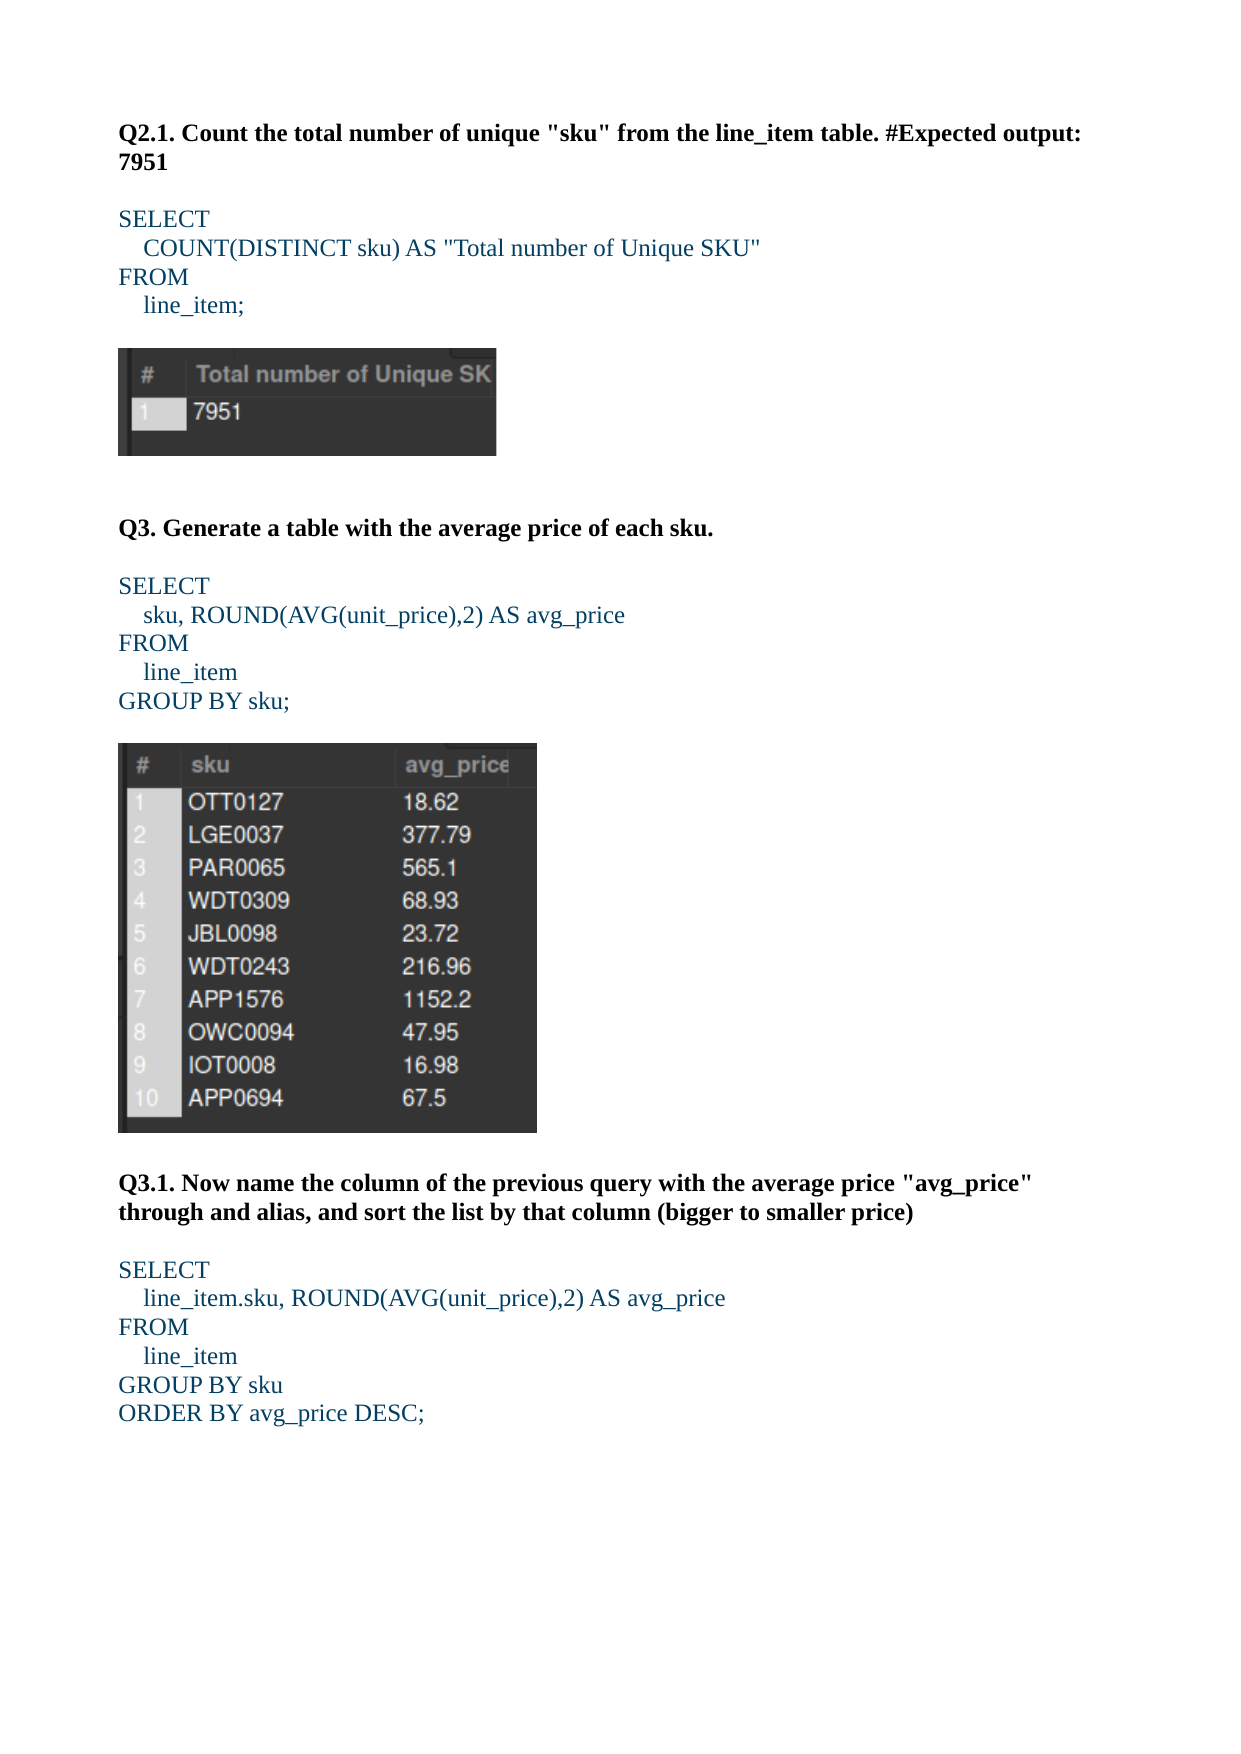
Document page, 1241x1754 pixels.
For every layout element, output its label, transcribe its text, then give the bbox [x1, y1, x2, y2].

text GROUP BY sku [118, 1370, 1122, 1398]
text line_item.sku, ROUND(AVG(unit_price),2) AS avg_price [118, 1283, 1122, 1312]
text sku, ROUND(AVG(unit_price),2) AS avg_price [118, 600, 1122, 628]
text line_item; [118, 291, 1122, 319]
text Q2.1. Count the total number of unique "sku" from the line_item table. #Expected output: 7951 [118, 118, 1122, 176]
text COUNT(DISTINCT sku) AS "Total number of Unique SKU" [118, 233, 1122, 262]
text Q3.1. Now name the column of the previous query with the average price "avg_price" through and alias, and sort the list by that column (bigger to smaller price) [118, 1168, 1122, 1226]
text Q3. Generate a table with the average price of each sku. [118, 513, 1122, 542]
picture [118, 348, 497, 456]
text SELECT [118, 1255, 1122, 1283]
text SELECT [118, 571, 1122, 600]
text FROM [118, 628, 1122, 657]
text FROM [118, 1312, 1122, 1341]
picture [118, 743, 537, 1133]
text line_item [118, 1341, 1122, 1370]
text FROM [118, 262, 1122, 291]
text line_item [118, 657, 1122, 686]
text SELECT [118, 204, 1122, 233]
text GROUP BY sku; [118, 686, 1122, 715]
text ORDER BY avg_price DESC; [118, 1398, 1122, 1427]
